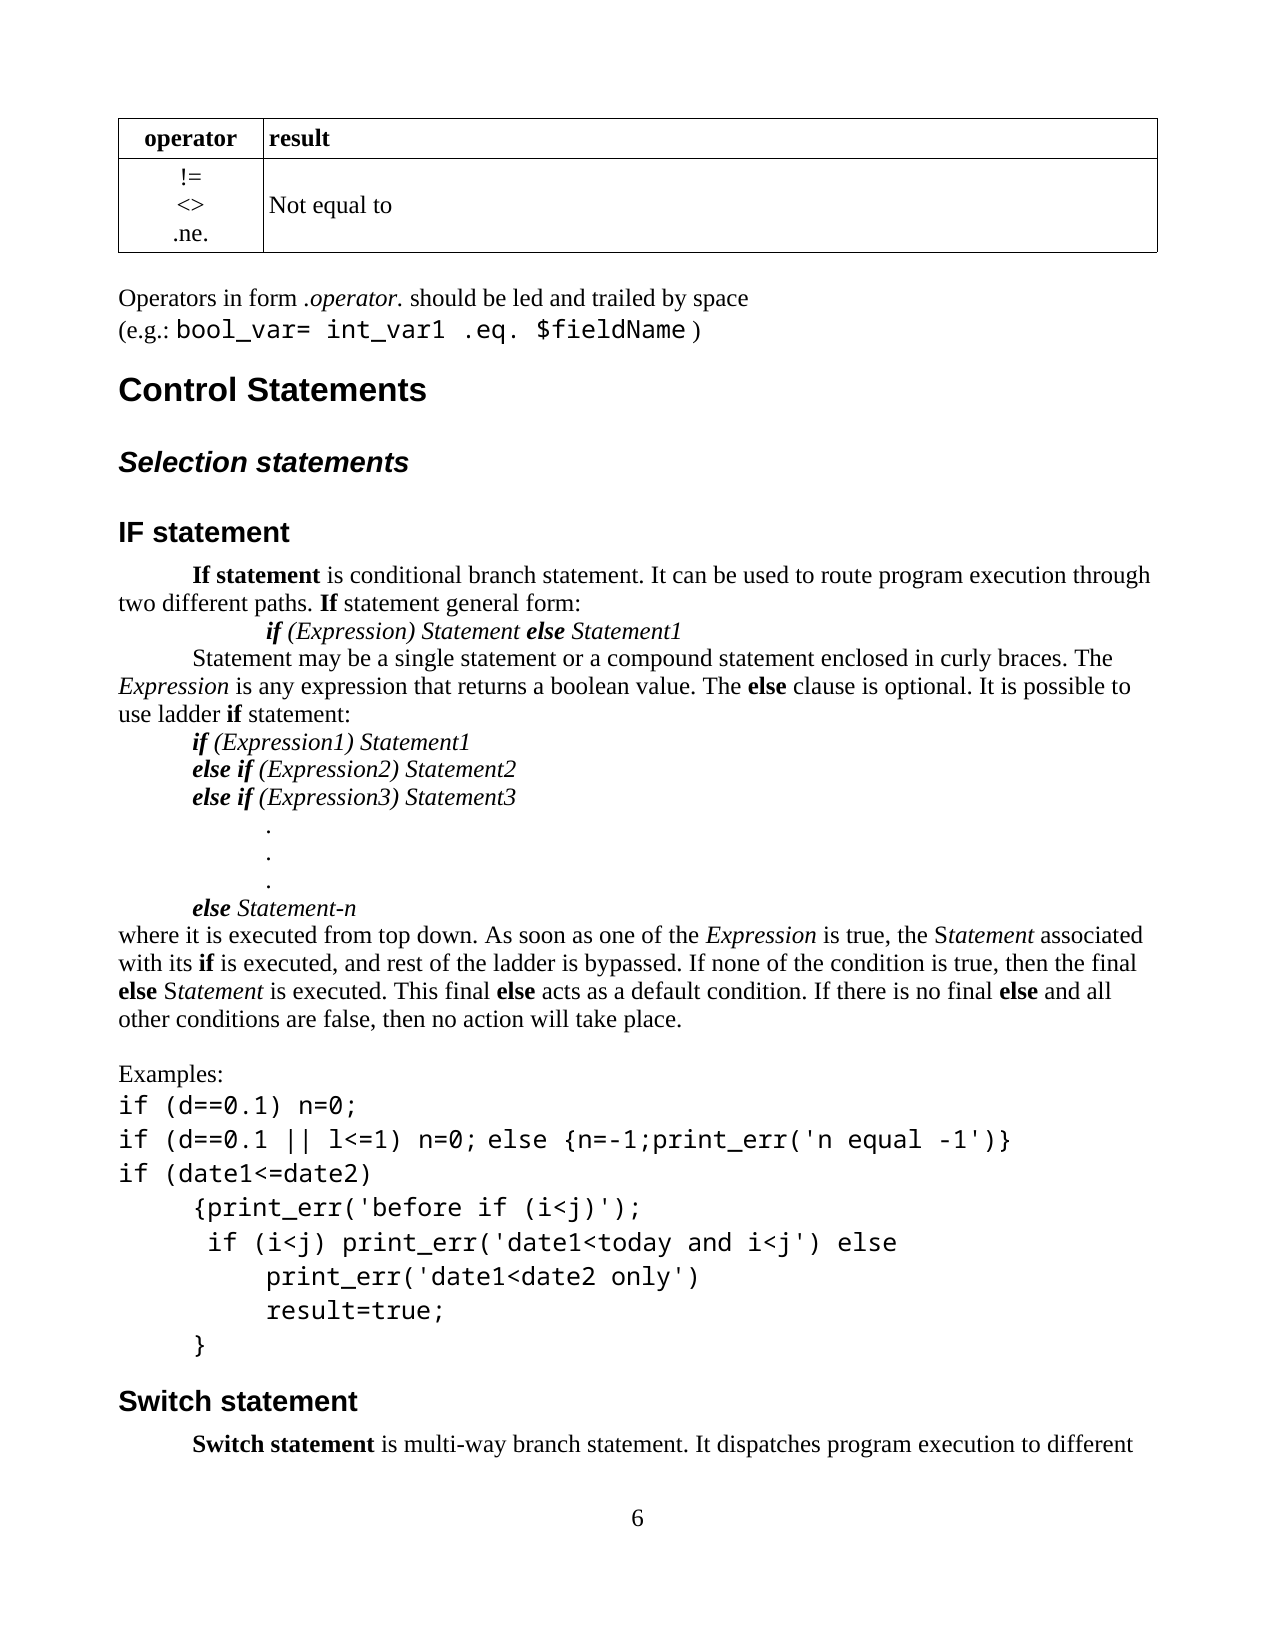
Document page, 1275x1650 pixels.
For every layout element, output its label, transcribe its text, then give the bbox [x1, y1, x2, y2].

subtitle Switch statement [118, 1385, 1157, 1418]
text if (d==0.1 || l<=1) n=0; else {n=-1;print_err('n equal -1')} [118, 1122, 1157, 1156]
text if (Expression1) Statement1 [118, 728, 1157, 755]
table_header result [264, 119, 1157, 157]
text {print_err('before if (i<j)'); [118, 1190, 1157, 1224]
text if (d==0.1) n=0; [118, 1088, 1157, 1122]
text . [118, 866, 1157, 894]
text (e.g.: bool_var= int_var1 .eq. $fieldName ) [118, 312, 1157, 346]
text result=true; [118, 1292, 1157, 1326]
text if (Expression) Statement else Statement1 [118, 617, 1157, 644]
text Statement may be a single statement or a compound statement enclosed in curly braces. The Expression is any expression that returns a boolean value. The else clause is optional. It is possible to use ladder if statement: [118, 644, 1157, 728]
subtitle Selection statements [118, 446, 1157, 479]
table_cell != <> .ne. [119, 159, 263, 252]
text if (i<j) print_err('date1<today and i<j') else print_err('date1<date2 only') [118, 1224, 1157, 1292]
text if (date1<=date2) [118, 1156, 1157, 1190]
text If statement is conditional branch statement. It can be used to route program execution through two different paths. If statement general form: [118, 561, 1157, 617]
subtitle Control Statements [118, 371, 1157, 409]
text . [118, 811, 1157, 838]
text } [118, 1326, 1157, 1360]
subtitle IF statement [118, 516, 1157, 549]
text where it is executed from top down. As soon as one of the Expression is true, the Statement associated with its if is executed, and rest of the ladder is bypassed. If none of the condition is true, then the final else Statement is executed. This final else acts as a default condition. If there is no final else and all other conditions are false, then no action will take place. [118, 922, 1157, 1032]
table_header operator [119, 119, 263, 157]
table_cell Not equal to [264, 159, 1157, 252]
text Operators in form .operator. should be led and trailed by space [118, 284, 1157, 312]
text Switch statement is multi-way branch statement. It dispatches program execution to different [118, 1431, 1157, 1458]
text else if (Expression3) Statement3 [118, 783, 1157, 811]
text . [118, 838, 1157, 866]
text else Statement-n [118, 894, 1157, 922]
text Examples: [118, 1060, 1157, 1088]
text else if (Expression2) Statement2 [118, 755, 1157, 783]
